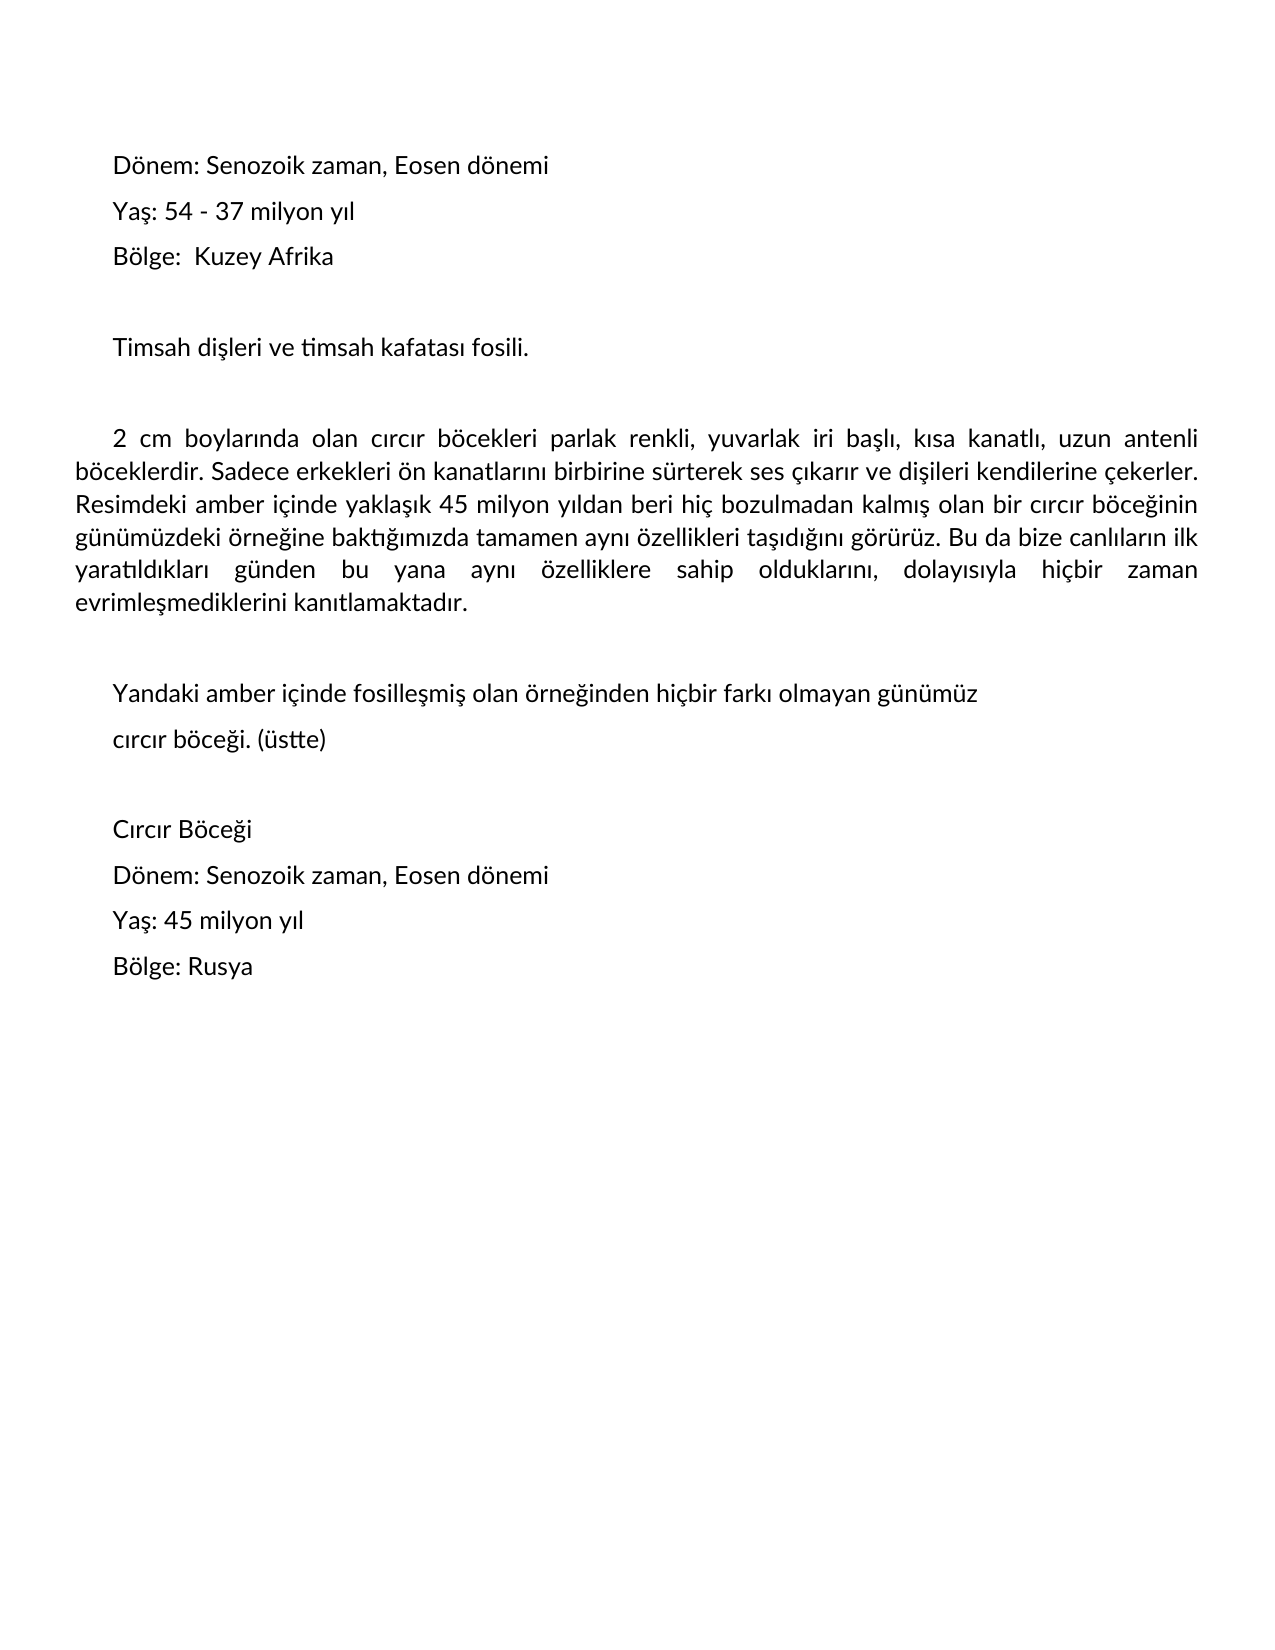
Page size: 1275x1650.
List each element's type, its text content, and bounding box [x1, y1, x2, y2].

text Yandaki amber içinde fosilleşmiş olan örneğinden hiçbir farkı olmayan günümüz [75, 678, 1200, 708]
text Bölge: Rusya [75, 950, 1200, 980]
text Cırcır Böceği [75, 814, 1200, 844]
text Dönem: Senozoik zaman, Eosen dönemi [75, 859, 1200, 889]
text Timsah dişleri ve timsah kafatası fosili. [75, 332, 1200, 362]
text Dönem: Senozoik zaman, Eosen dönemi [75, 150, 1200, 180]
text 2 cm boylarında olan cırcır böcekleri parlak renkli, yuvarlak iri başlı, kısa kanatlı, uzun antenli böceklerdir. Sadece erkekleri ön kanatlarını birbirine sürterek ses çıkarır ve dişileri kendilerine çekerler. Resimdeki amber içinde yaklaşık 45 milyon yıldan beri hiç bozulmadan kalmış olan bir cırcır böceğinin günümüzdeki örneğine baktığımızda tamamen aynı özellikleri taşıdığını görürüz. Bu da bize canlıların ilk yaratıldıkları günden bu yana aynı özelliklere sahip olduklarını, dolayısıyla hiçbir zaman evrimleşmediklerini kanıtlamaktadır. [75, 422, 1200, 617]
text Yaş: 54 - 37 milyon yıl [75, 195, 1200, 225]
text Yaş: 45 milyon yıl [75, 905, 1200, 935]
text cırcır böceği. (üstte) [75, 723, 1200, 753]
text Bölge: Kuzey Afrika [75, 241, 1200, 271]
